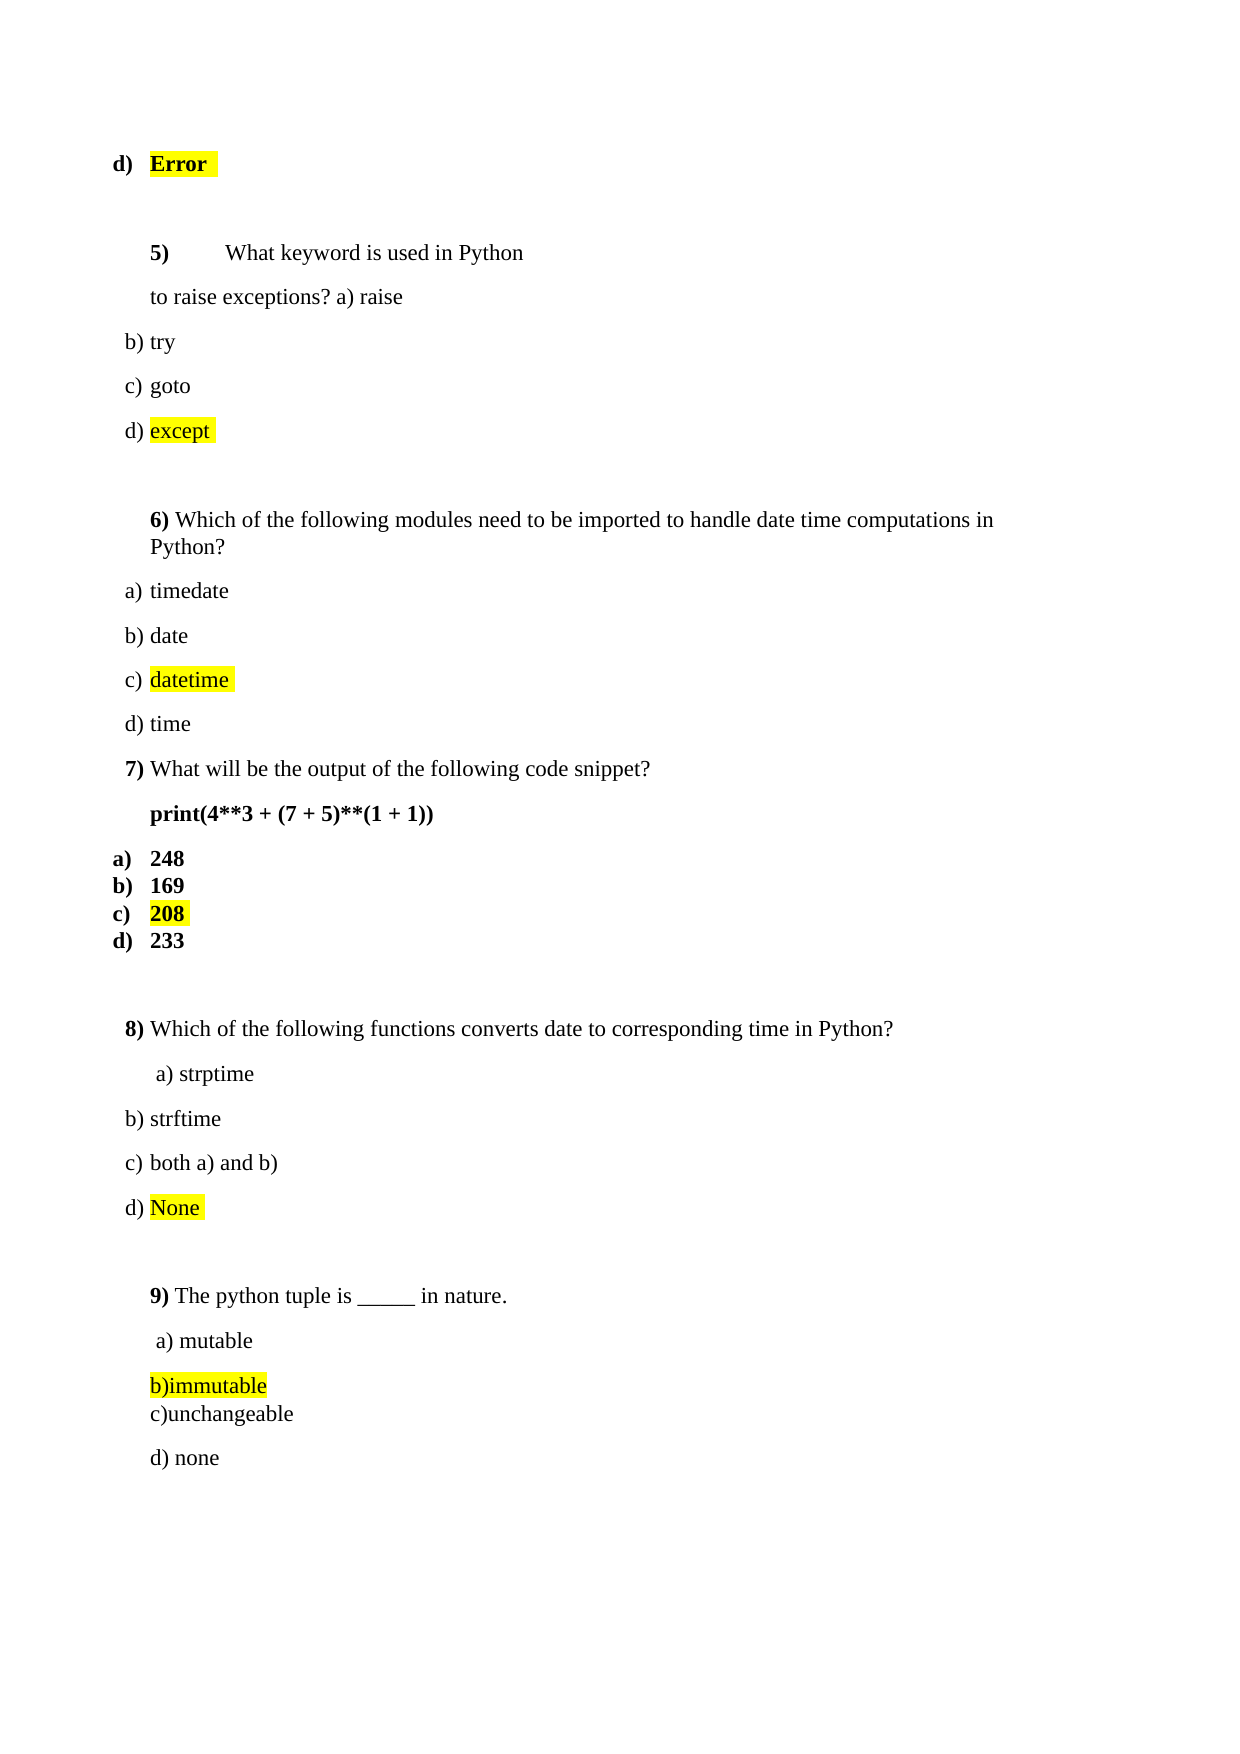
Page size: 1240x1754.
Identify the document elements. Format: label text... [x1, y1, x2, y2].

list 208 [112, 900, 1086, 926]
text b)immutable [150, 1372, 1069, 1398]
list Which of the following functions converts date to corresponding time in Python? [125, 1016, 1014, 1042]
text c)unchangeable [150, 1400, 1069, 1426]
list goto [124, 372, 1069, 399]
list What keyword is used in Python to raise exceptions? a) raise [150, 239, 537, 310]
list except [124, 417, 1069, 443]
list 169 [112, 872, 1086, 898]
text print(4**3 + (7 + 5)**(1 + 1)) [150, 800, 1086, 826]
list datetime [124, 666, 1069, 692]
text a) mutable [150, 1327, 532, 1353]
list try [124, 328, 1069, 354]
list both a) and b) [125, 1149, 1069, 1176]
list 233 [112, 927, 1086, 954]
list timedate [124, 577, 1069, 604]
list time [124, 710, 1069, 737]
text 9) The python tuple is _____ in nature. [150, 1282, 532, 1309]
list What will be the output of the following code snippet? [125, 755, 1014, 782]
list strftime [125, 1105, 1069, 1131]
list 248 [112, 844, 1086, 871]
list date [124, 622, 1069, 648]
text a) strptime [150, 1060, 1014, 1087]
list Error [112, 151, 1086, 177]
text d) none [150, 1444, 1069, 1471]
list None [125, 1194, 1069, 1220]
text 6) Which of the following modules need to be imported to handle date time computations in Python? [150, 506, 1069, 559]
